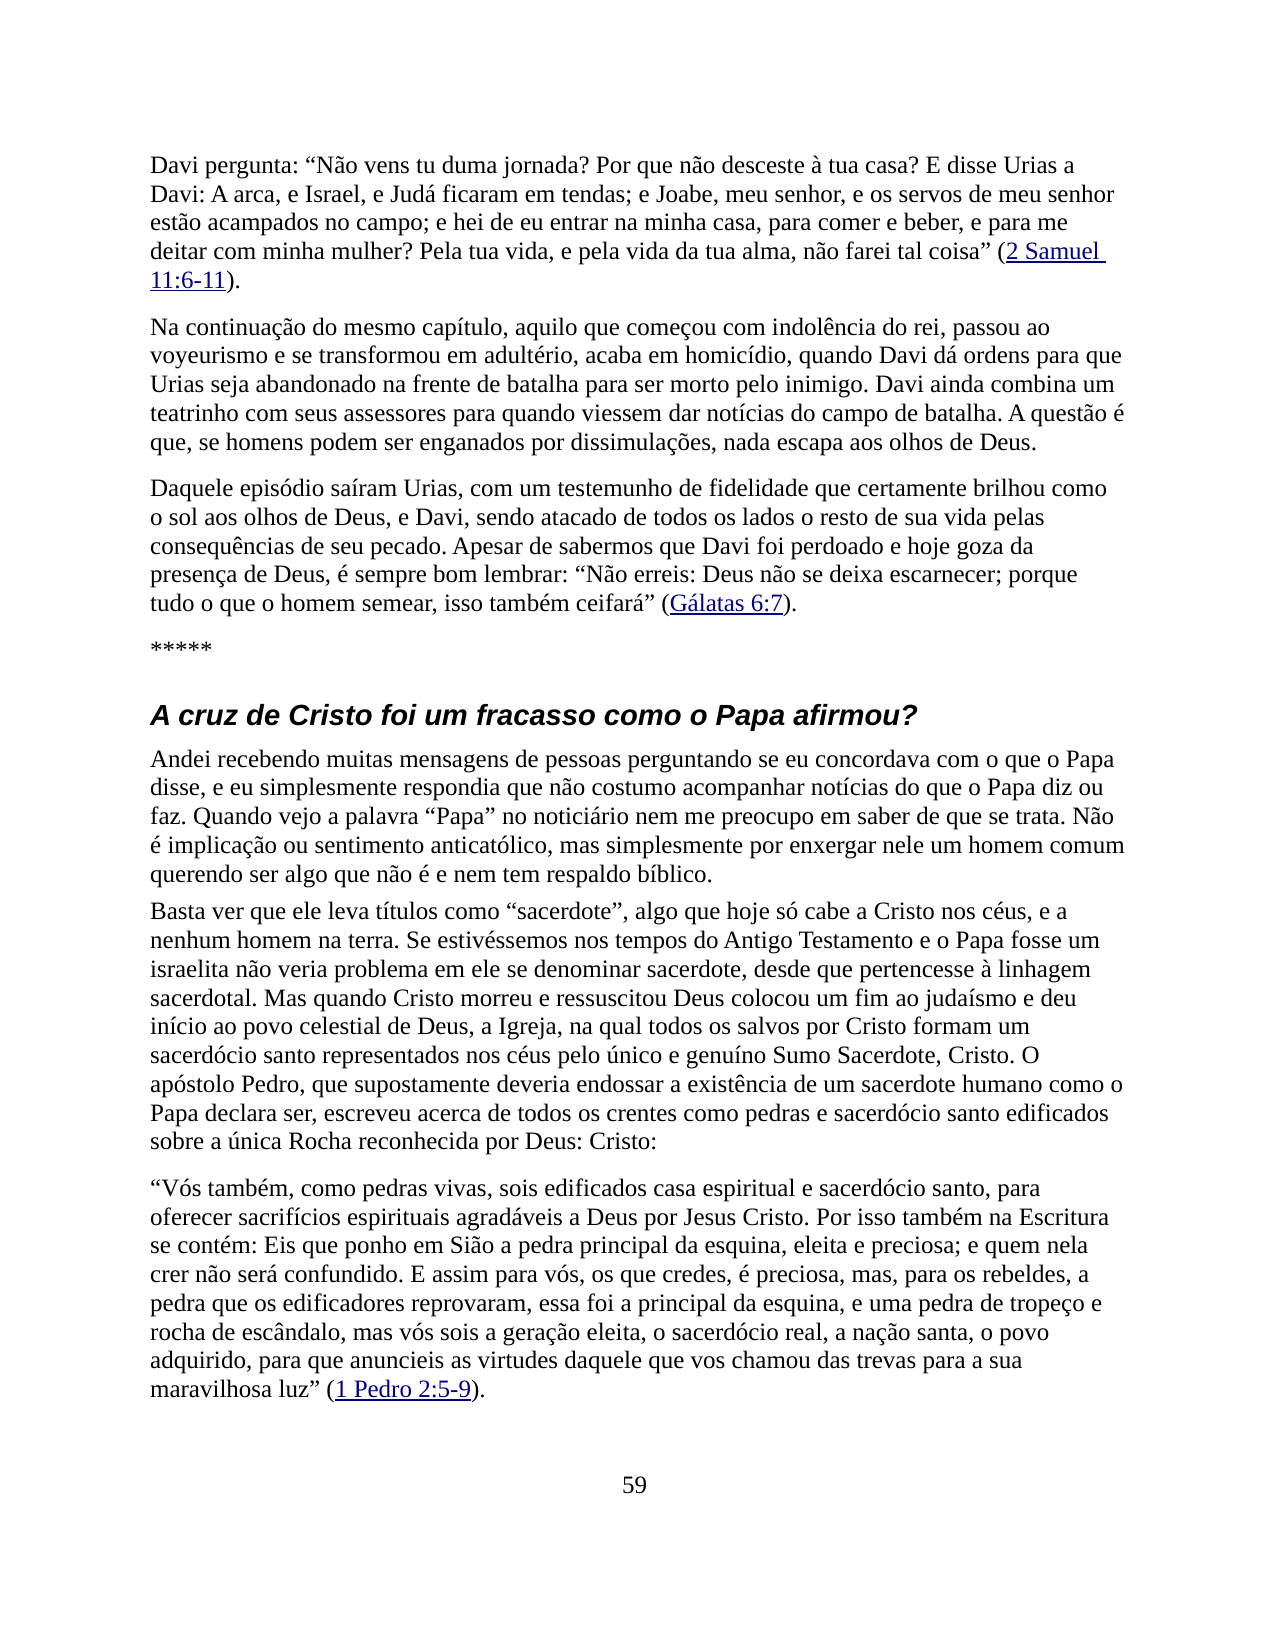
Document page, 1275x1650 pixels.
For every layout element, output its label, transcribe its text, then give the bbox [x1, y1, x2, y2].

text Daquele episódio saíram Urias, com um testemunho de fidelidade que certamente brilhou como o sol aos olhos de Deus, e Davi, sendo atacado de todos os lados o resto de sua vida pelas consequências de seu pecado. Apesar de sabermos que Davi foi perdoado e hoje goza da presença de Deus, é sempre bom lembrar: “Não erreis: Deus não se deixa escarnecer; porque tudo o que o homem semear, isso também ceifará” (Gálatas 6:7). [150, 473, 1125, 617]
text Andei recebendo muitas mensagens de pessoas perguntando se eu concordava com o que o Papa disse, e eu simplesmente respondia que não costumo acompanhar notícias do que o Papa diz ou faz. Quando vejo a palavra “Papa” no noticiário nem me preocupo em saber de que se trata. Não é implicação ou sentimento anticatólico, mas simplesmente por enxergar nele um homem comum querendo ser algo que não é e nem tem respaldo bíblico. [150, 744, 1125, 887]
text ***** [150, 635, 1125, 664]
subtitle A cruz de Cristo foi um fracasso como o Papa afirmou? [150, 698, 1125, 731]
text Davi pergunta: “Não vens tu duma jornada? Por que não desceste à tua casa? E disse Urias a Davi: A arca, e Israel, e Judá ficaram em tendas; e Joabe, meu senhor, e os servos de meu senhor estão acampados no campo; e hei de eu entrar na minha casa, para comer e beber, e para me deitar com minha mulher? Pela tua vida, e pela vida da tua alma, não farei tal coisa” (2 Samuel 11:6-11). [150, 150, 1125, 294]
text Na continuação do mesmo capítulo, aquilo que começou com indolência do rei, passou ao voyeurismo e se transformou em adultério, acaba em homicídio, quando Davi dá ordens para que Urias seja abandonado na frente de batalha para ser morto pelo inimigo. Davi ainda combina um teatrinho com seus assessores para quando viessem dar notícias do campo de batalha. A questão é que, se homens podem ser enganados por dissimulações, nada escapa aos olhos de Deus. [150, 312, 1125, 455]
text Basta ver que ele leva títulos como “sacerdote”, algo que hoje só cabe a Cristo nos céus, e a nenhum homem na terra. Se estivéssemos nos tempos do Antigo Testamento e o Papa fosse um israelita não veria problema em ele se denominar sacerdote, desde que pertencesse à linhagem sacerdotal. Mas quando Cristo morreu e ressuscitou Deus colocou um fim ao judaísmo e deu início ao povo celestial de Deus, a Igreja, na qual todos os salvos por Cristo formam um sacerdócio santo representados nos céus pelo único e genuíno Sumo Sacerdote, Cristo. O apóstolo Pedro, que supostamente deveria endossar a existência de um sacerdote humano como o Papa declara ser, escreveu acerca de todos os crentes como pedras e sacerdócio santo edificados sobre a única Rocha reconhecida por Deus: Cristo: [150, 896, 1125, 1155]
text “Vós também, como pedras vivas, sois edificados casa espiritual e sacerdócio santo, para oferecer sacrifícios espirituais agradáveis a Deus por Jesus Cristo. Por isso também na Escritura se contém: Eis que ponho em Sião a pedra principal da esquina, eleita e preciosa; e quem nela crer não será confundido. E assim para vós, os que credes, é preciosa, mas, para os rebeldes, a pedra que os edificadores reprovaram, essa foi a principal da esquina, e uma pedra de tropeço e rocha de escândalo, mas vós sois a geração eleita, o sacerdócio real, a nação santa, o povo adquirido, para que anuncieis as virtudes daquele que vos chamou das trevas para a sua maravilhosa luz” (1 Pedro 2:5-9). [150, 1173, 1125, 1403]
